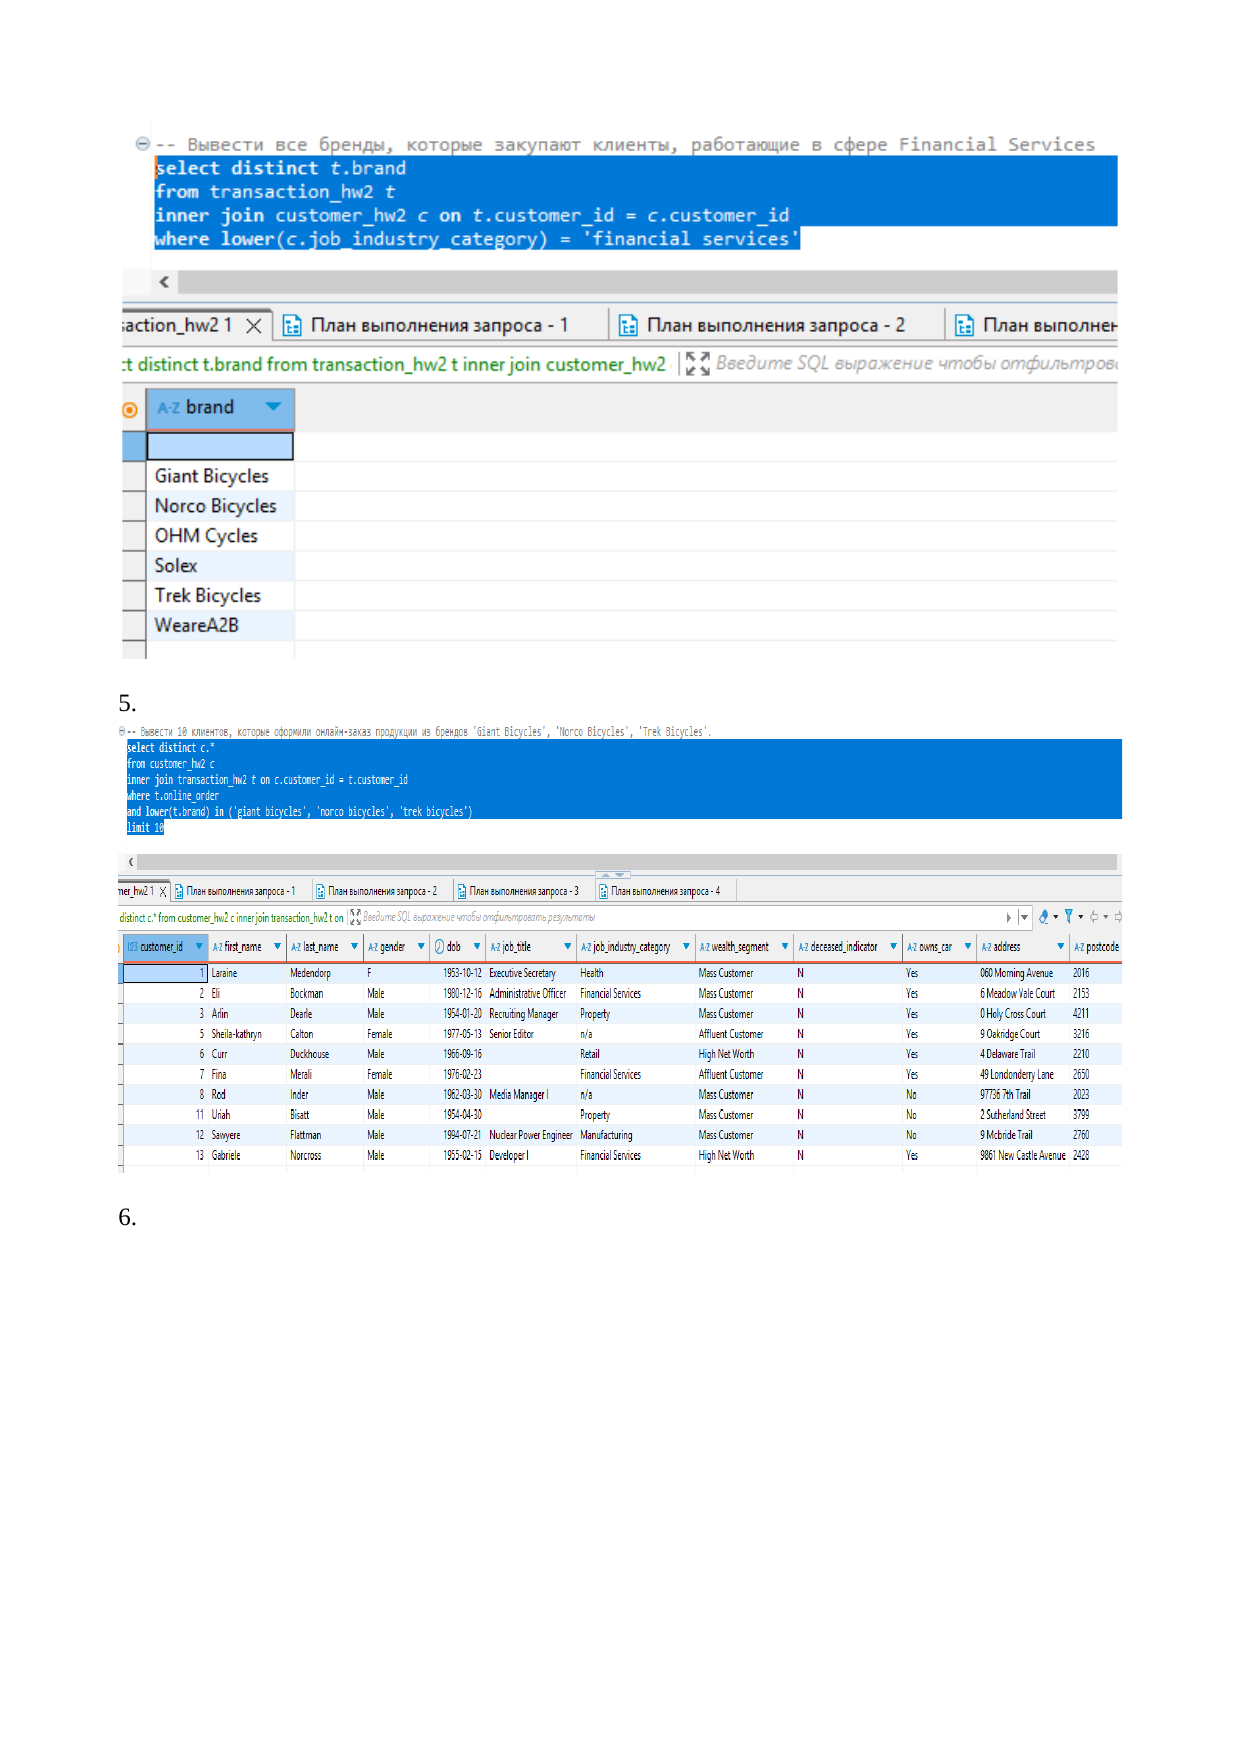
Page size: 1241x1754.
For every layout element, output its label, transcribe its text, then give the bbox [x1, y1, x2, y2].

text 6. [118, 1202, 1122, 1230]
text 5. [118, 688, 1122, 716]
